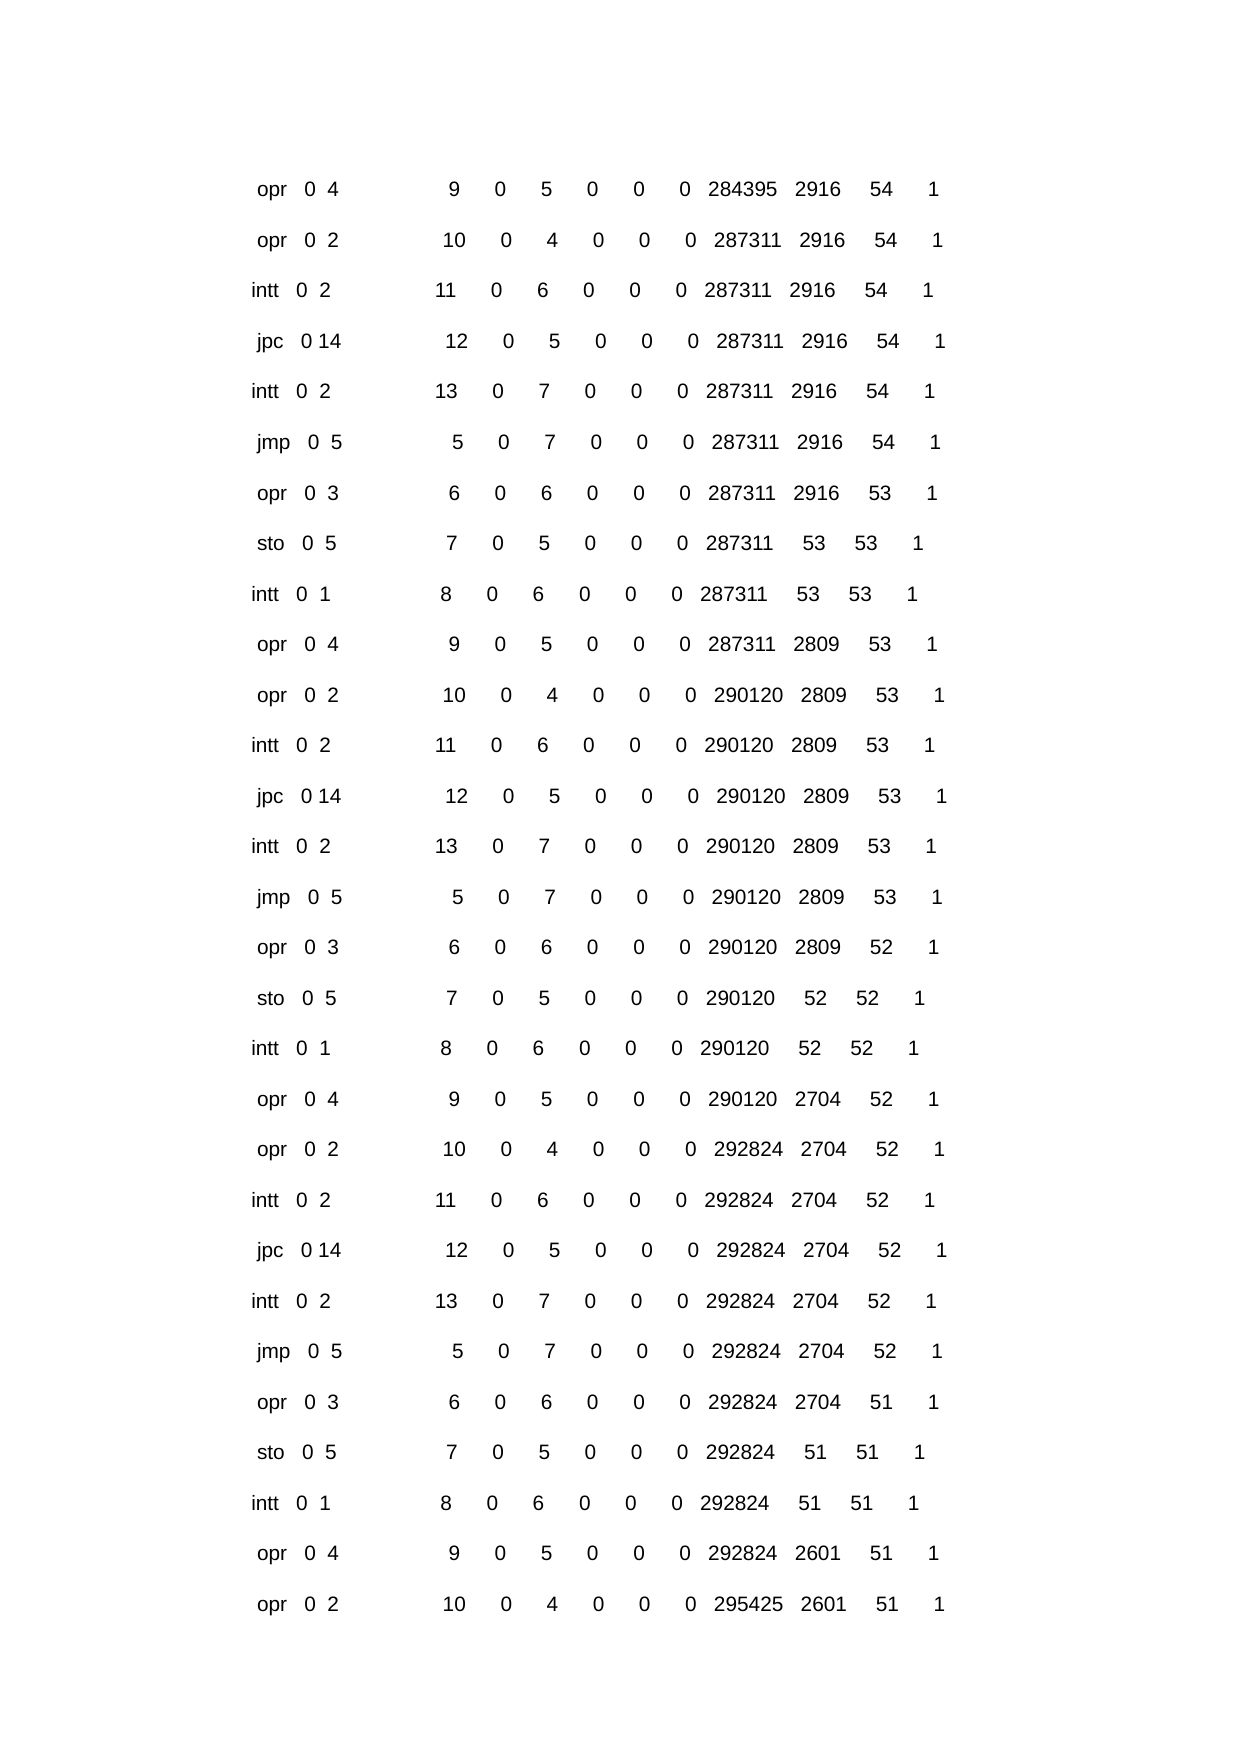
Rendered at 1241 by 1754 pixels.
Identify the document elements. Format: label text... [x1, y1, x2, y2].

text opr 0 4 9 0 5 0 0 0 292824 2601 51 1 [251, 1541, 1122, 1565]
text jpc 0 14 12 0 5 0 0 0 290120 2809 53 1 [251, 783, 1122, 807]
text sto 0 5 7 0 5 0 0 0 290120 52 52 1 [251, 986, 1122, 1009]
text intt 0 2 13 0 7 0 0 0 287311 2916 54 1 [251, 379, 1122, 403]
text opr 0 3 6 0 6 0 0 0 290120 2809 52 1 [251, 935, 1122, 959]
text opr 0 2 10 0 4 0 0 0 290120 2809 53 1 [251, 682, 1122, 706]
text opr 0 3 6 0 6 0 0 0 287311 2916 53 1 [251, 480, 1122, 504]
text jmp 0 5 5 0 7 0 0 0 292824 2704 52 1 [251, 1339, 1122, 1363]
text intt 0 2 11 0 6 0 0 0 290120 2809 53 1 [251, 733, 1122, 757]
text intt 0 2 13 0 7 0 0 0 292824 2704 52 1 [251, 1289, 1122, 1313]
text opr 0 4 9 0 5 0 0 0 287311 2809 53 1 [251, 632, 1122, 656]
text opr 0 2 10 0 4 0 0 0 295425 2601 51 1 [251, 1592, 1122, 1616]
text sto 0 5 7 0 5 0 0 0 287311 53 53 1 [251, 531, 1122, 555]
text intt 0 2 11 0 6 0 0 0 287311 2916 54 1 [251, 278, 1122, 302]
text intt 0 2 11 0 6 0 0 0 292824 2704 52 1 [251, 1188, 1122, 1212]
text opr 0 4 9 0 5 0 0 0 284395 2916 54 1 [251, 177, 1122, 201]
text intt 0 2 13 0 7 0 0 0 290120 2809 53 1 [251, 834, 1122, 858]
text opr 0 2 10 0 4 0 0 0 292824 2704 52 1 [251, 1137, 1122, 1161]
text jpc 0 14 12 0 5 0 0 0 292824 2704 52 1 [251, 1238, 1122, 1262]
text jpc 0 14 12 0 5 0 0 0 287311 2916 54 1 [251, 329, 1122, 353]
text jmp 0 5 5 0 7 0 0 0 287311 2916 54 1 [251, 430, 1122, 454]
text sto 0 5 7 0 5 0 0 0 292824 51 51 1 [251, 1440, 1122, 1464]
text opr 0 2 10 0 4 0 0 0 287311 2916 54 1 [251, 228, 1122, 252]
text intt 0 1 8 0 6 0 0 0 290120 52 52 1 [251, 1036, 1122, 1060]
text opr 0 3 6 0 6 0 0 0 292824 2704 51 1 [251, 1390, 1122, 1414]
text jmp 0 5 5 0 7 0 0 0 290120 2809 53 1 [251, 884, 1122, 908]
text opr 0 4 9 0 5 0 0 0 290120 2704 52 1 [251, 1087, 1122, 1111]
text intt 0 1 8 0 6 0 0 0 287311 53 53 1 [251, 581, 1122, 605]
text intt 0 1 8 0 6 0 0 0 292824 51 51 1 [251, 1491, 1122, 1515]
